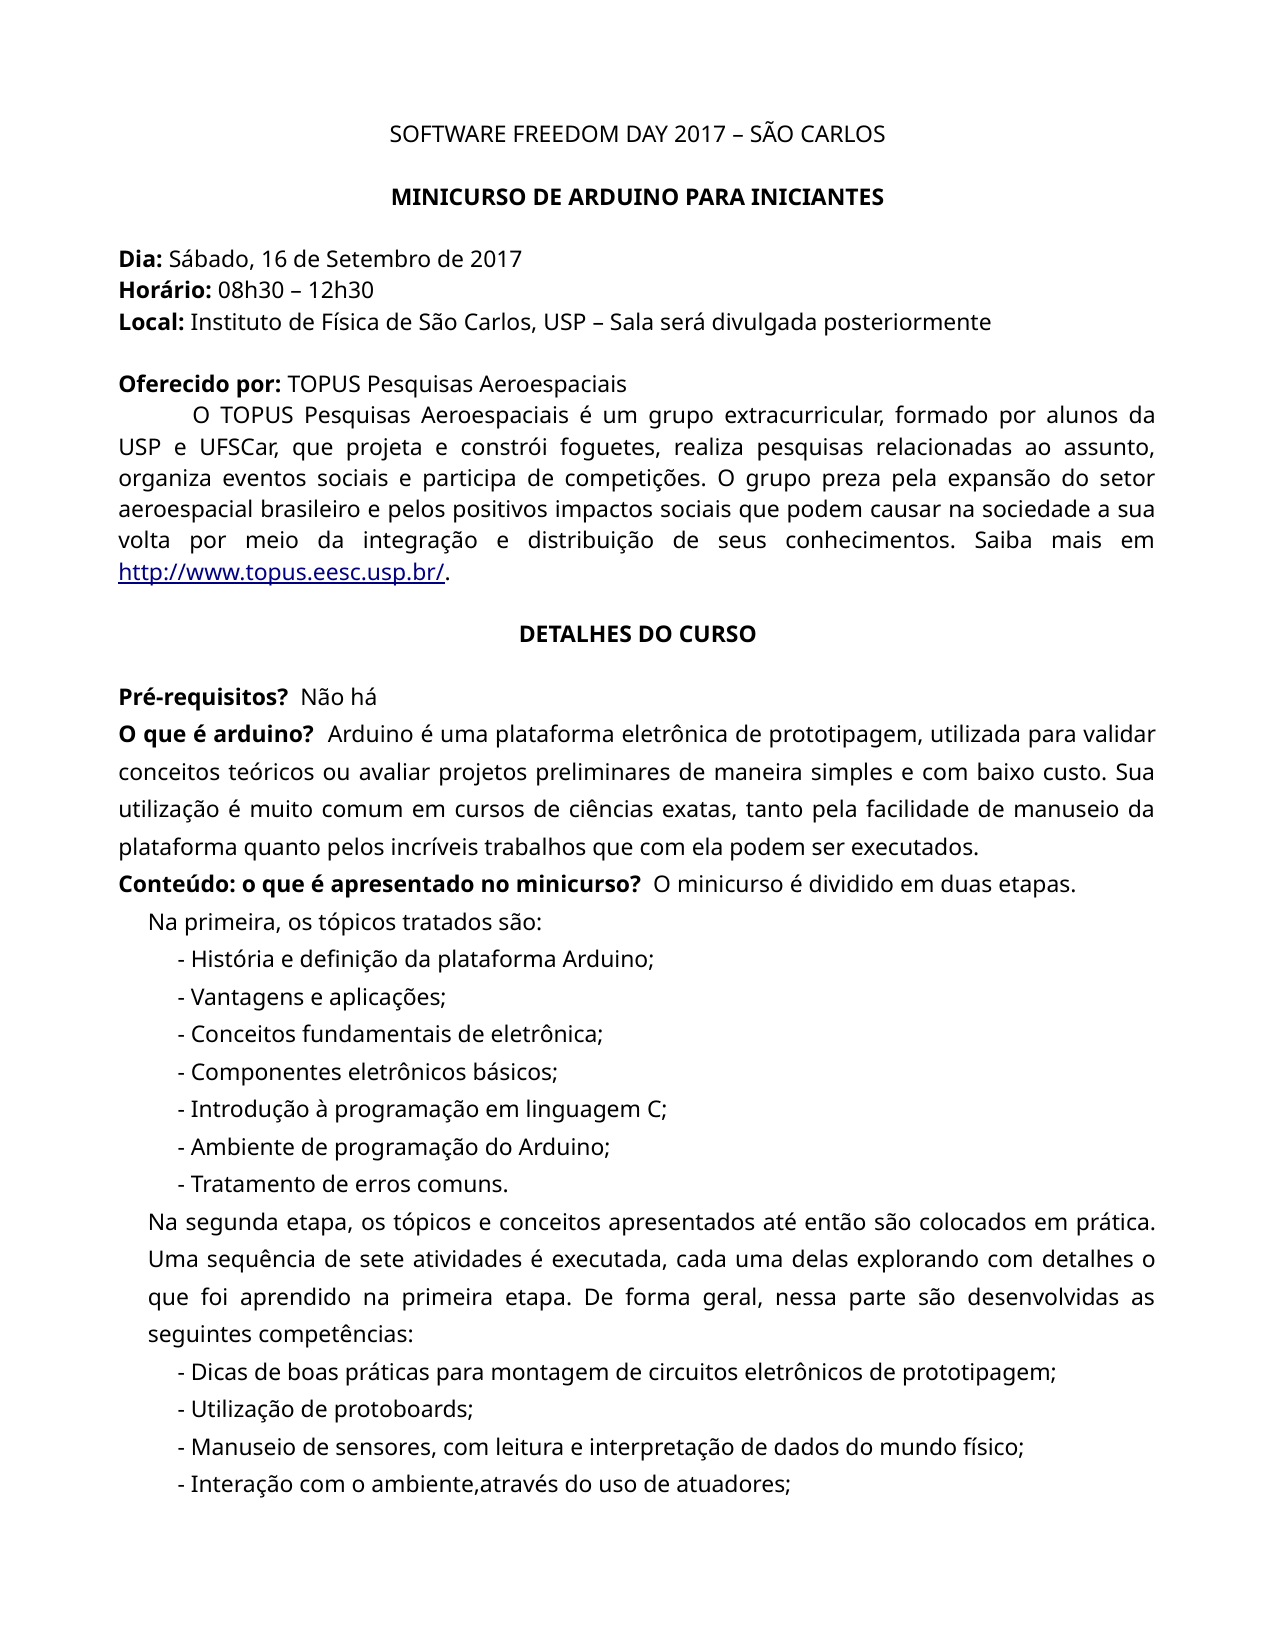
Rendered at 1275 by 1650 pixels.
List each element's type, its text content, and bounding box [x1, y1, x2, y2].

text Conteúdo: o que é apresentado no minicurso? O minicurso é dividido em duas etapas. [118, 868, 1157, 899]
text - Manuseio de sensores, com leitura e interpretação de dados do mundo físico; [177, 1431, 1157, 1462]
text Oferecido por: TOPUS Pesquisas Aeroespaciais [118, 368, 1157, 399]
text SOFTWARE FREEDOM DAY 2017 – SÃO CARLOS [118, 118, 1157, 149]
text - Utilização de protoboards; [177, 1393, 1157, 1424]
text - Conceitos fundamentais de eletrônica; [177, 1018, 1157, 1049]
text - Tratamento de erros comuns. [177, 1168, 1157, 1199]
text Horário: 08h30 – 12h30 [118, 274, 1157, 306]
text DETALHES DO CURSO [118, 618, 1157, 649]
text Na primeira, os tópicos tratados são: [148, 906, 1157, 937]
text - Introdução à programação em linguagem C; [177, 1093, 1157, 1124]
text - Vantagens e aplicações; [177, 981, 1157, 1012]
text O TOPUS Pesquisas Aeroespaciais é um grupo extracurricular, formado por alunos da USP e UFSCar, que projeta e constrói foguetes, realiza pesquisas relacionadas ao assunto, organiza eventos sociais e participa de competições. O grupo preza pela expansão do setor aeroespacial brasileiro e pelos positivos impactos sociais que podem causar na sociedade a sua volta por meio da integração e distribuição de seus conhecimentos. Saiba mais em http://www.topus.eesc.usp.br/. [118, 399, 1157, 587]
text Pré-requisitos? Não há [118, 681, 1157, 712]
text - Interação com o ambiente,através do uso de atuadores; [177, 1468, 1157, 1499]
text O que é arduino? Arduino é uma plataforma eletrônica de prototipagem, utilizada para validar conceitos teóricos ou avaliar projetos preliminares de maneira simples e com baixo custo. Sua utilização é muito comum em cursos de ciências exatas, tanto pela facilidade de manuseio da plataforma quanto pelos incríveis trabalhos que com ela podem ser executados. [118, 718, 1157, 862]
text MINICURSO DE ARDUINO PARA INICIANTES [118, 181, 1157, 212]
text - Ambiente de programação do Arduino; [177, 1131, 1157, 1162]
text - Dicas de boas práticas para montagem de circuitos eletrônicos de prototipagem; [177, 1356, 1157, 1387]
text Na segunda etapa, os tópicos e conceitos apresentados até então são colocados em prática. Uma sequência de sete atividades é executada, cada uma delas explorando com detalhes o que foi aprendido na primeira etapa. De forma geral, nessa parte são desenvolvidas as seguintes competências: [148, 1206, 1157, 1349]
text - Componentes eletrônicos básicos; [177, 1056, 1157, 1087]
text - História e definição da plataforma Arduino; [177, 943, 1157, 974]
text Local: Instituto de Física de São Carlos, USP – Sala será divulgada posteriormente [118, 306, 1157, 337]
text Dia: Sábado, 16 de Setembro de 2017 [118, 243, 1157, 274]
